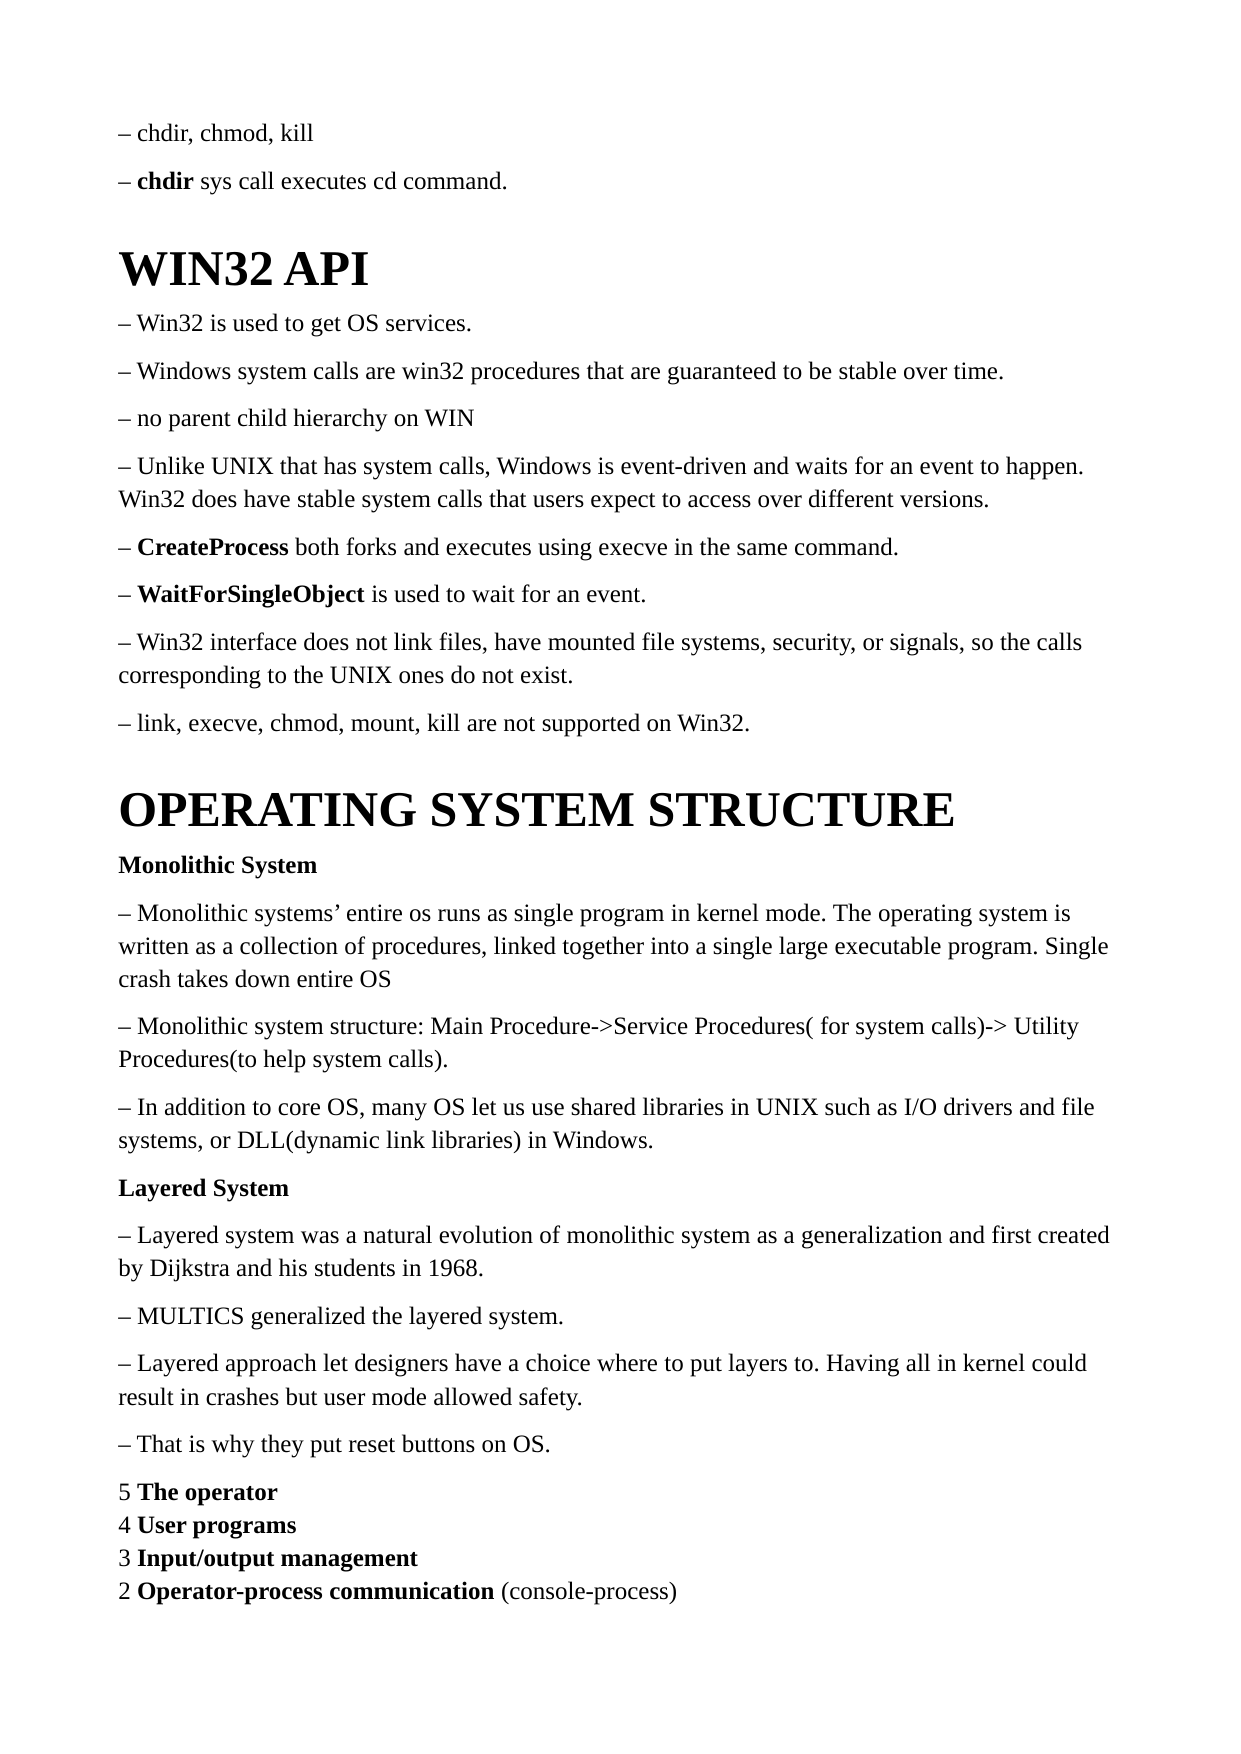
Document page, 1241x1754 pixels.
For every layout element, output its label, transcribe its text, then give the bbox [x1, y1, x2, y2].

text – chdir sys call executes cd command. [118, 166, 1122, 194]
text – MULTICS generalized the layered system. [118, 1301, 1122, 1330]
text – Monolithic system structure: Main Procedure->Service Procedures( for system calls)-> Utility Procedures(to help system calls). [118, 1011, 1122, 1073]
text 5 The operator 4 User programs 3 Input/output management 2 Operator-process communication (console-process) [118, 1477, 1122, 1604]
text – Win32 is used to get OS services. [118, 308, 1122, 337]
text – Windows system calls are win32 procedures that are guaranteed to be stable over time. [118, 356, 1122, 385]
text – WaitForSingleObject is used to wait for an event. [118, 579, 1122, 608]
subtitle OPERATING SYSTEM STRUCTURE [118, 780, 1122, 838]
text – no parent child hierarchy on WIN [118, 403, 1122, 432]
text Layered System [118, 1173, 1122, 1201]
text – Unlike UNIX that has system calls, Windows is event-driven and waits for an event to happen. Win32 does have stable system calls that users expect to access over different versions. [118, 451, 1122, 513]
text – That is why they put reset buttons on OS. [118, 1429, 1122, 1458]
text – Win32 interface does not link files, have mounted file systems, security, or signals, so the calls corresponding to the UNIX ones do not exist. [118, 627, 1122, 689]
text – Layered system was a natural evolution of monolithic system as a generalization and first created by Dijkstra and his students in 1968. [118, 1220, 1122, 1282]
text – In addition to core OS, many OS let us use shared libraries in UNIX such as I/O drivers and file systems, or DLL(dynamic link libraries) in Windows. [118, 1092, 1122, 1154]
subtitle WIN32 API [118, 238, 1122, 296]
text – Monolithic systems’ entire os runs as single program in kernel mode. The operating system is written as a collection of procedures, linked together into a single large executable program. Single crash takes down entire OS [118, 898, 1122, 993]
text Monolithic System [118, 850, 1122, 879]
text – link, execve, chmod, mount, kill are not supported on Win32. [118, 708, 1122, 736]
text – CreateProcess both forks and executes using execve in the same command. [118, 532, 1122, 561]
text – chdir, chmod, kill [118, 118, 1122, 147]
text – Layered approach let designers have a choice where to put layers to. Having all in kernel could result in crashes but user mode allowed safety. [118, 1348, 1122, 1410]
